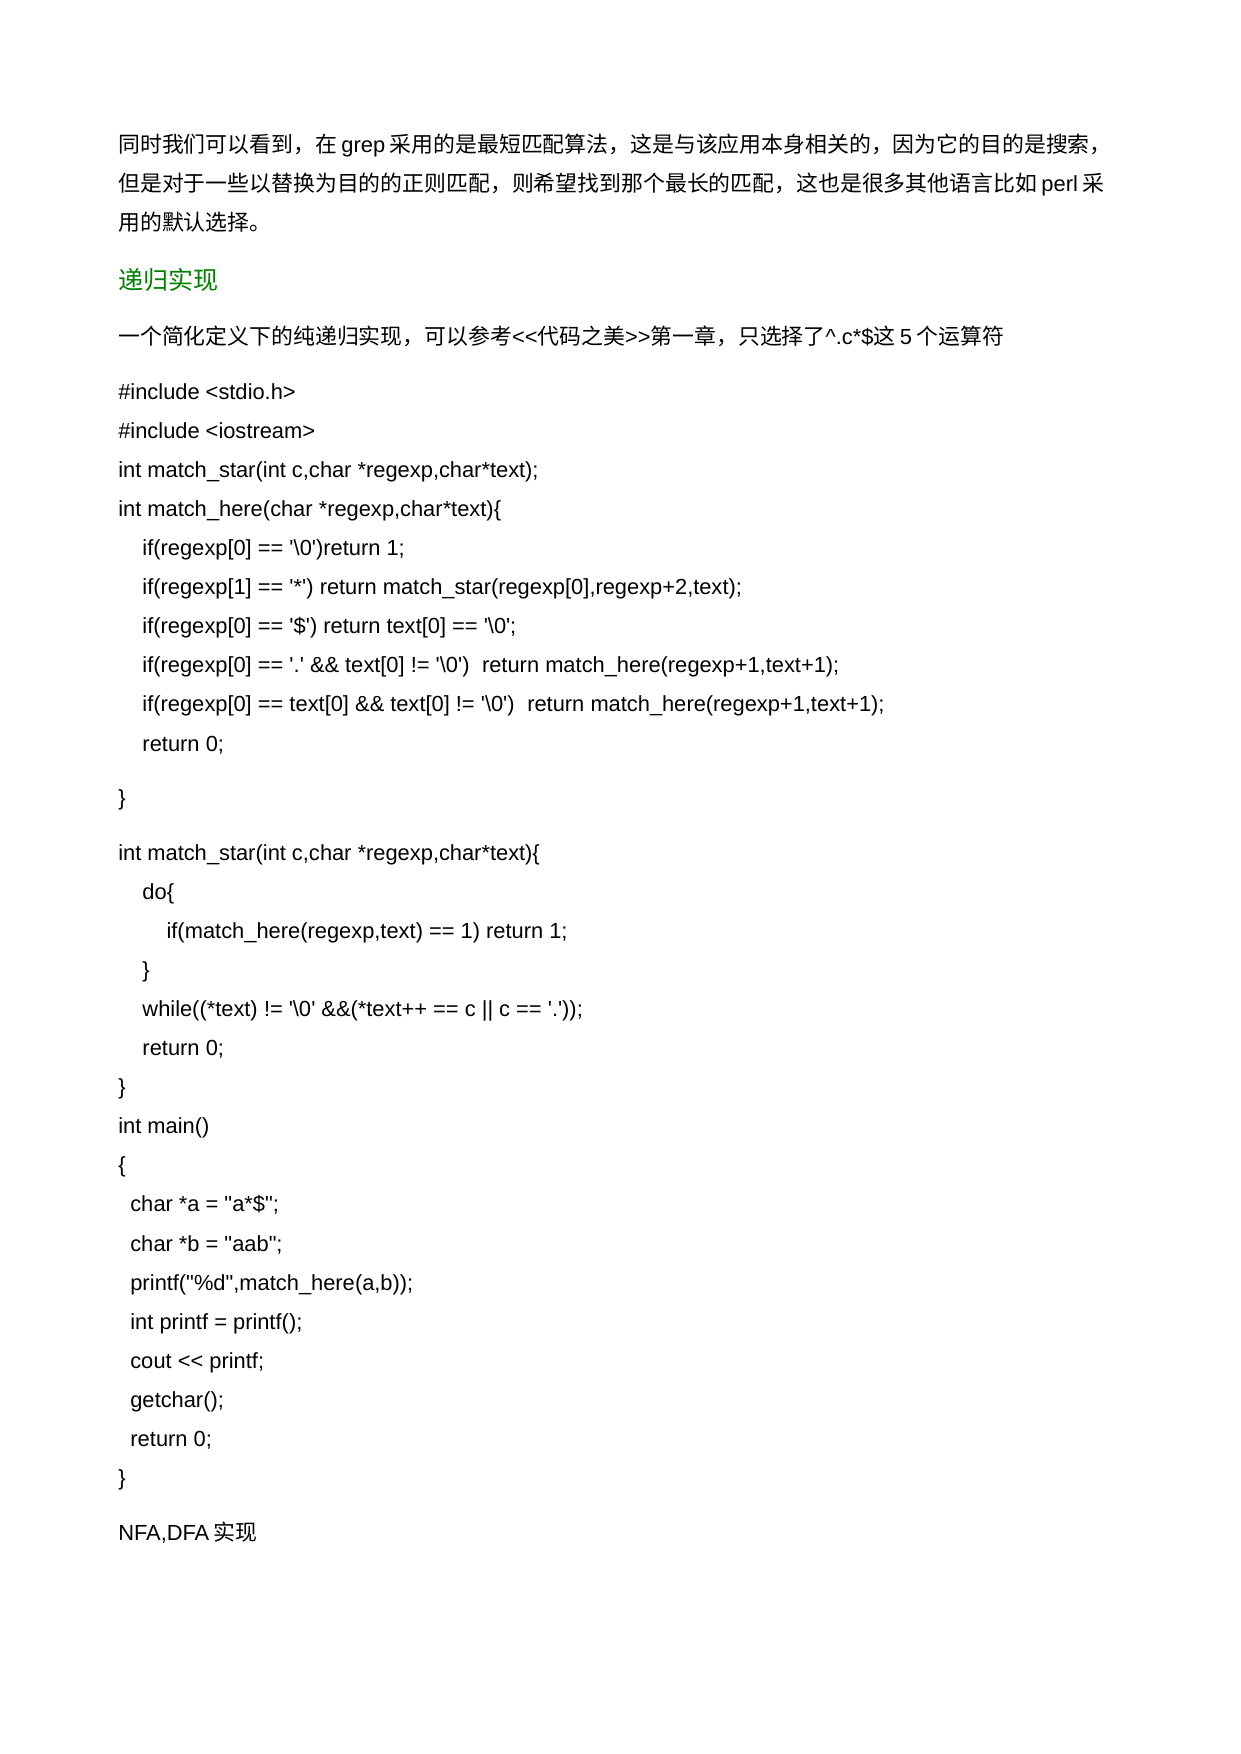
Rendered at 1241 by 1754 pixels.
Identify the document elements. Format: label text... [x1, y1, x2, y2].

text 递归实现 [118, 251, 1122, 295]
text 一个简化定义下的纯递归实现，可以参考<<代码之美>>第一章，只选择了^.c*$这5个运算符 [118, 310, 1122, 349]
text NFA,DFA实现 [118, 1506, 1122, 1545]
text int match_star(int c,char *regexp,char*text){ do{ if(match_here(regexp,text) == 1) return 1; } while((*text) != '\0' &&(*text++ == c || c == '.')); return 0; } int main() { char *a = "a*$"; char *b = "aab"; printf("%d",match_here(a,b)); int printf = printf(); cout << printf; getchar(); return 0; } [118, 826, 1122, 1490]
text } [118, 771, 1122, 810]
text 同时我们可以看到，在grep采用的是最短匹配算法，这是与该应用本身相关的，因为它的目的是搜索，但是对于一些以替换为目的的正则匹配，则希望找到那个最长的匹配，这也是很多其他语言比如perl采用的默认选择。 [118, 118, 1122, 235]
text #include <stdio.h> #include <iostream> int match_star(int c,char *regexp,char*text); int match_here(char *regexp,char*text){ if(regexp[0] == '\0')return 1; if(regexp[1] == '*') return match_star(regexp[0],regexp+2,text); if(regexp[0] == '$') return text[0] == '\0'; if(regexp[0] == '.' && text[0] != '\0') return match_here(regexp+1,text+1); if(regexp[0] == text[0] && text[0] != '\0') return match_here(regexp+1,text+1); return 0; [118, 365, 1122, 756]
